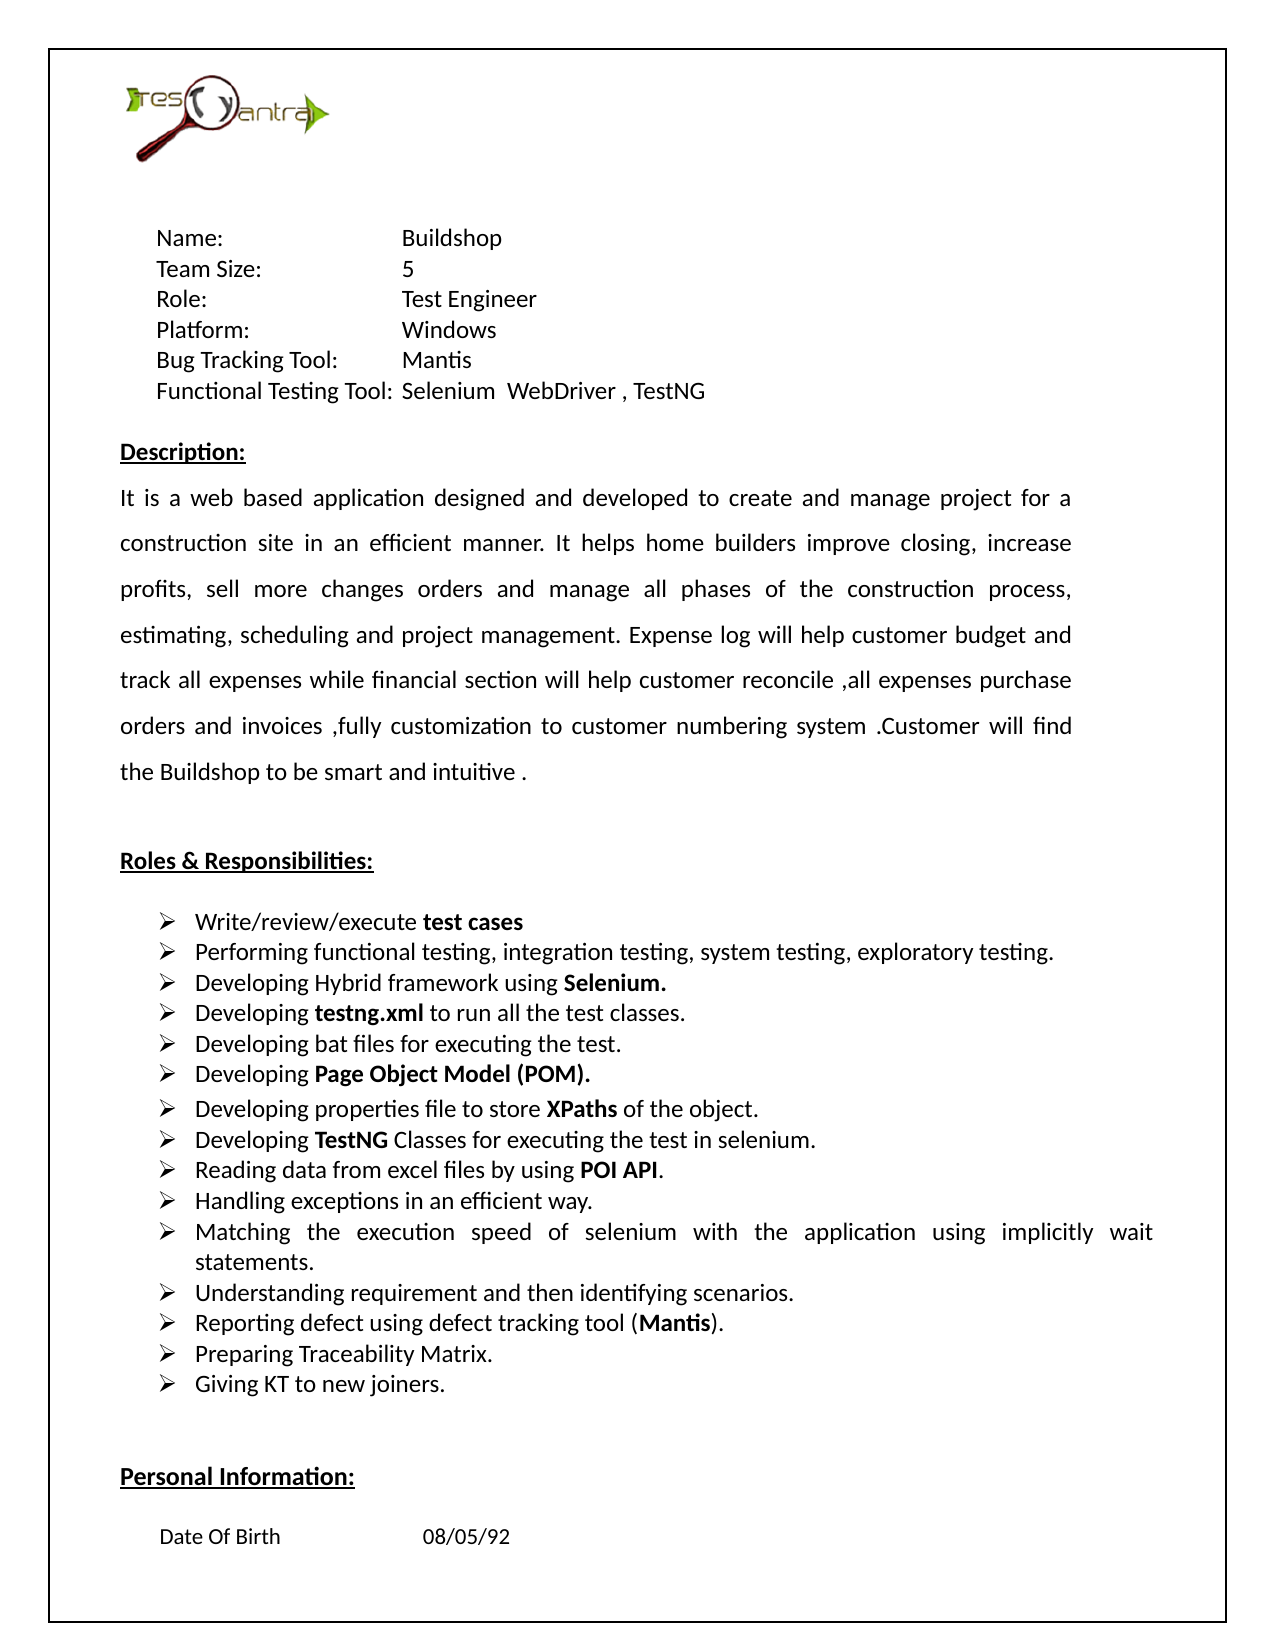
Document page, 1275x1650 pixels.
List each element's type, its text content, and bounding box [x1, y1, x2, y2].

list Matching the execution speed of selenium with the application using implicitly wait statements. [157, 1216, 1155, 1277]
list Developing TestNG Classes for executing the test in selenium. [157, 1124, 1155, 1155]
list Developing testng.xml to run all the test classes. [157, 998, 1155, 1028]
text Personal Information: [120, 1460, 1155, 1492]
list Developing bat files for executing the test. [157, 1028, 1155, 1059]
list Giving KT to new joiners. [157, 1368, 1155, 1399]
list Performing functional testing, integration testing, system testing, exploratory testing. [157, 937, 1155, 967]
list Reporting defect using defect tracking tool (Mantis). [157, 1307, 1155, 1338]
list Roles & Responsibilities: [120, 845, 1155, 876]
list Preparing Traceability Matrix. [157, 1338, 1155, 1368]
table_header 08/05/92 [411, 1520, 1096, 1550]
table_header [382, 1520, 411, 1550]
list Developing properties file to store XPaths of the object. [157, 1094, 1155, 1124]
table_header Date Of Birth [148, 1520, 382, 1550]
table_cell Team Size: Role: Platform: Bug Tracking Tool: Functional Testing Tool: [153, 253, 398, 436]
list Reading data from excel files by using POI API. [157, 1155, 1155, 1185]
table_cell 5 Test Engineer Windows Mantis Selenium WebDriver , TestNG [399, 253, 1134, 436]
list Handling exceptions in an efficient way. [157, 1185, 1155, 1216]
text Description: [120, 436, 1074, 467]
list Write/review/execute test cases [157, 906, 1155, 937]
list Developing Page Object Model (POM). [157, 1059, 1155, 1089]
list Understanding requirement and then identifying scenarios. [157, 1277, 1155, 1307]
table_header Name: [153, 192, 398, 253]
picture [120, 75, 333, 164]
text It is a web based application designed and developed to create and manage project for a construction site in an efficient manner. It helps home builders improve closing, increase profits, sell more changes orders and manage all phases of the construction process, estimating, scheduling and project management. Expense log will help customer budget and track all expenses while financial section will help customer reconcile ,all expenses purchase orders and invoices ,fully customization to customer numbering system .Customer will find the Buildshop to be smart and intuitive . [120, 482, 1074, 787]
table_header Buildshop [399, 192, 1134, 253]
list Developing Hybrid framework using Selenium. [157, 967, 1155, 998]
